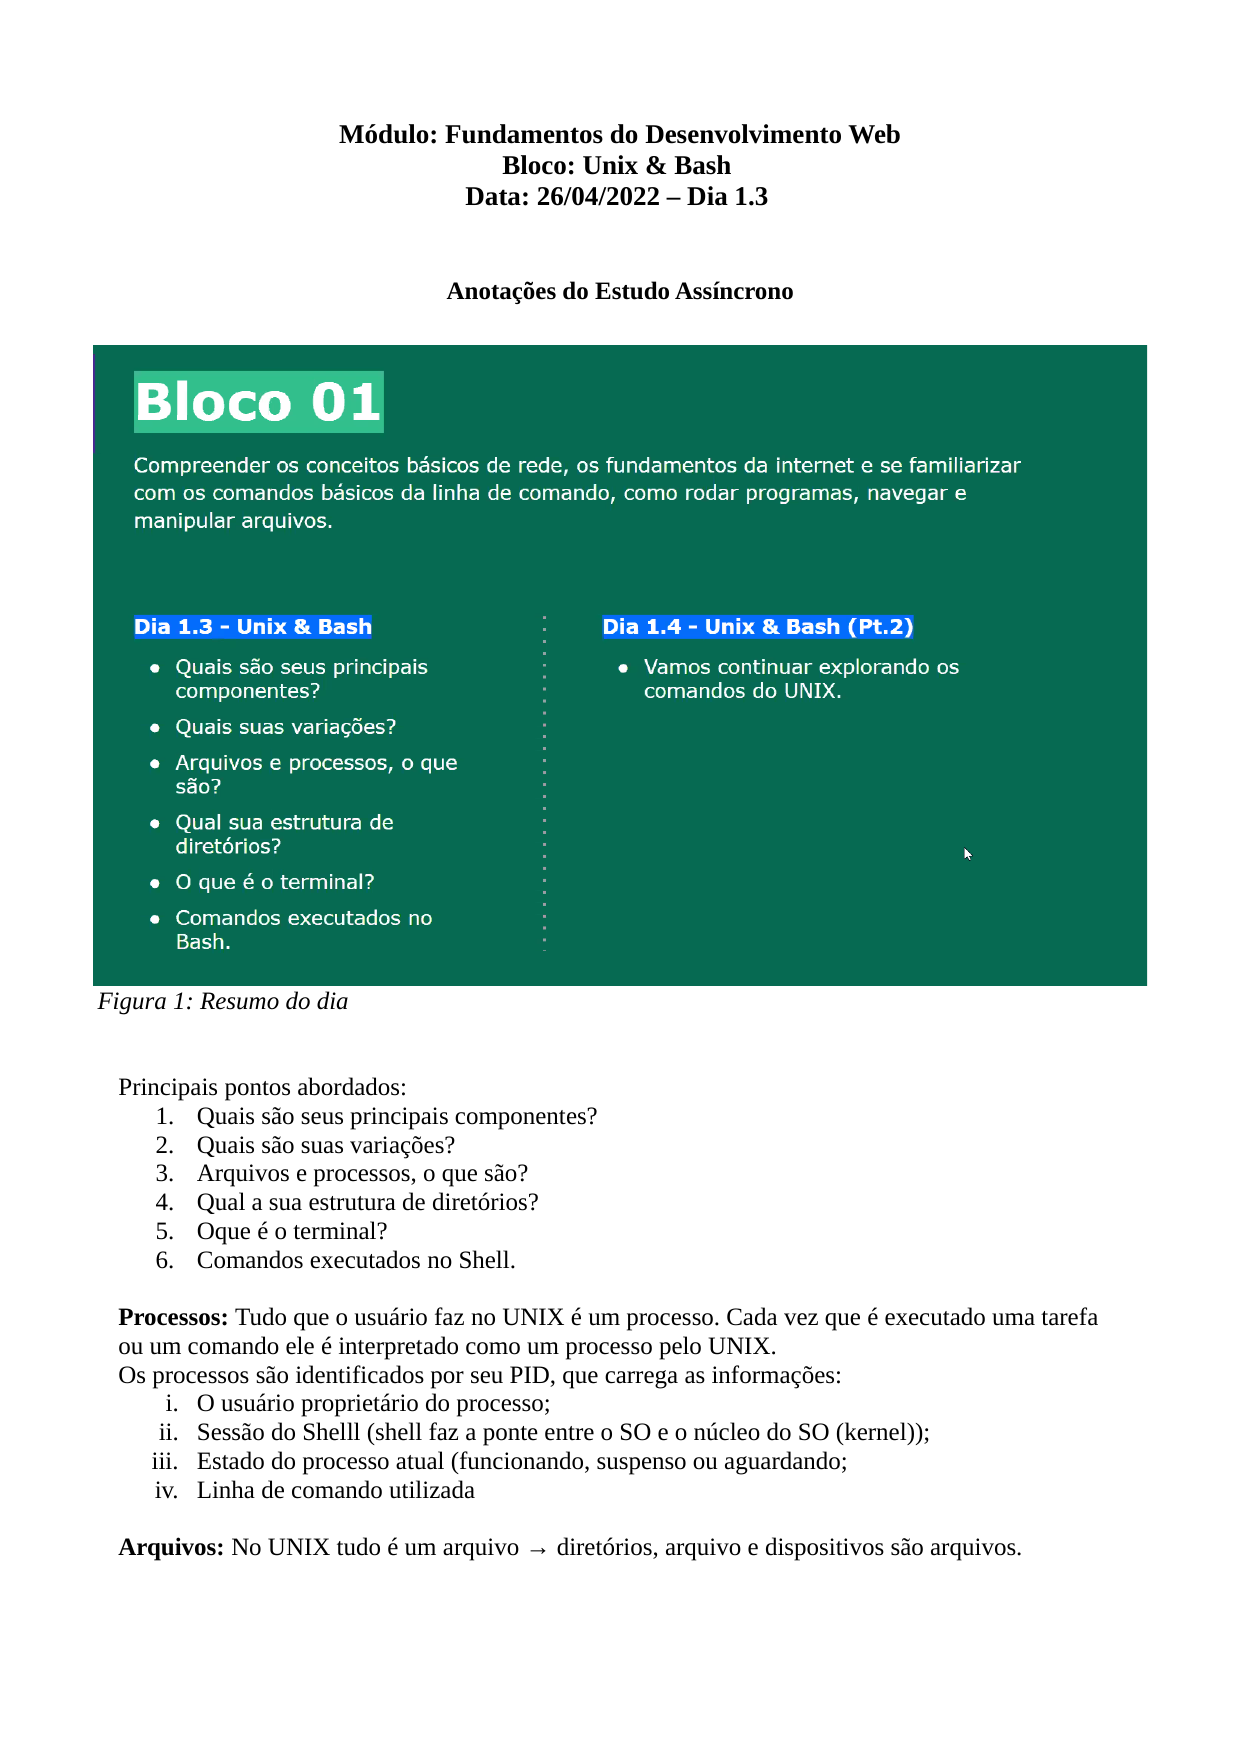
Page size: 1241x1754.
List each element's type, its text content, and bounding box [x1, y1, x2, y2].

list Oque é o terminal? [155, 1216, 1122, 1245]
text Arquivos: No UNIX tudo é um arquivo → diretórios, arquivo e dispositivos são arquivos. [118, 1532, 1122, 1561]
list Comandos executados no Shell. [155, 1245, 1122, 1273]
list Quais são seus principais componentes? [155, 1101, 1122, 1130]
list Linha de comando utilizada [178, 1475, 1122, 1503]
list Qual a sua estrutura de diretórios? [155, 1187, 1122, 1216]
picture [93, 345, 1148, 986]
list Arquivos e processos, o que são? [155, 1158, 1122, 1187]
text Anotações do Estudo Assíncrono [118, 276, 1122, 304]
list O usuário proprietário do processo; [178, 1388, 1122, 1417]
text Processos: Tudo que o usuário faz no UNIX é um processo. Cada vez que é executado uma tarefa ou um comando ele é interpretado como um processo pelo UNIX. [118, 1302, 1122, 1360]
list Sessão do Shelll (shell faz a ponte entre o SO e o núcleo do SO (kernel)); [178, 1417, 1122, 1446]
text Figura 1: Resumo do dia [97, 986, 1143, 1015]
text Os processos são identificados por seu PID, que carrega as informações: [118, 1360, 1122, 1388]
text Principais pontos abordados: [118, 1072, 1122, 1101]
list Quais são suas variações? [155, 1130, 1122, 1158]
list Estado do processo atual (funcionando, suspenso ou aguardando; [178, 1446, 1122, 1475]
